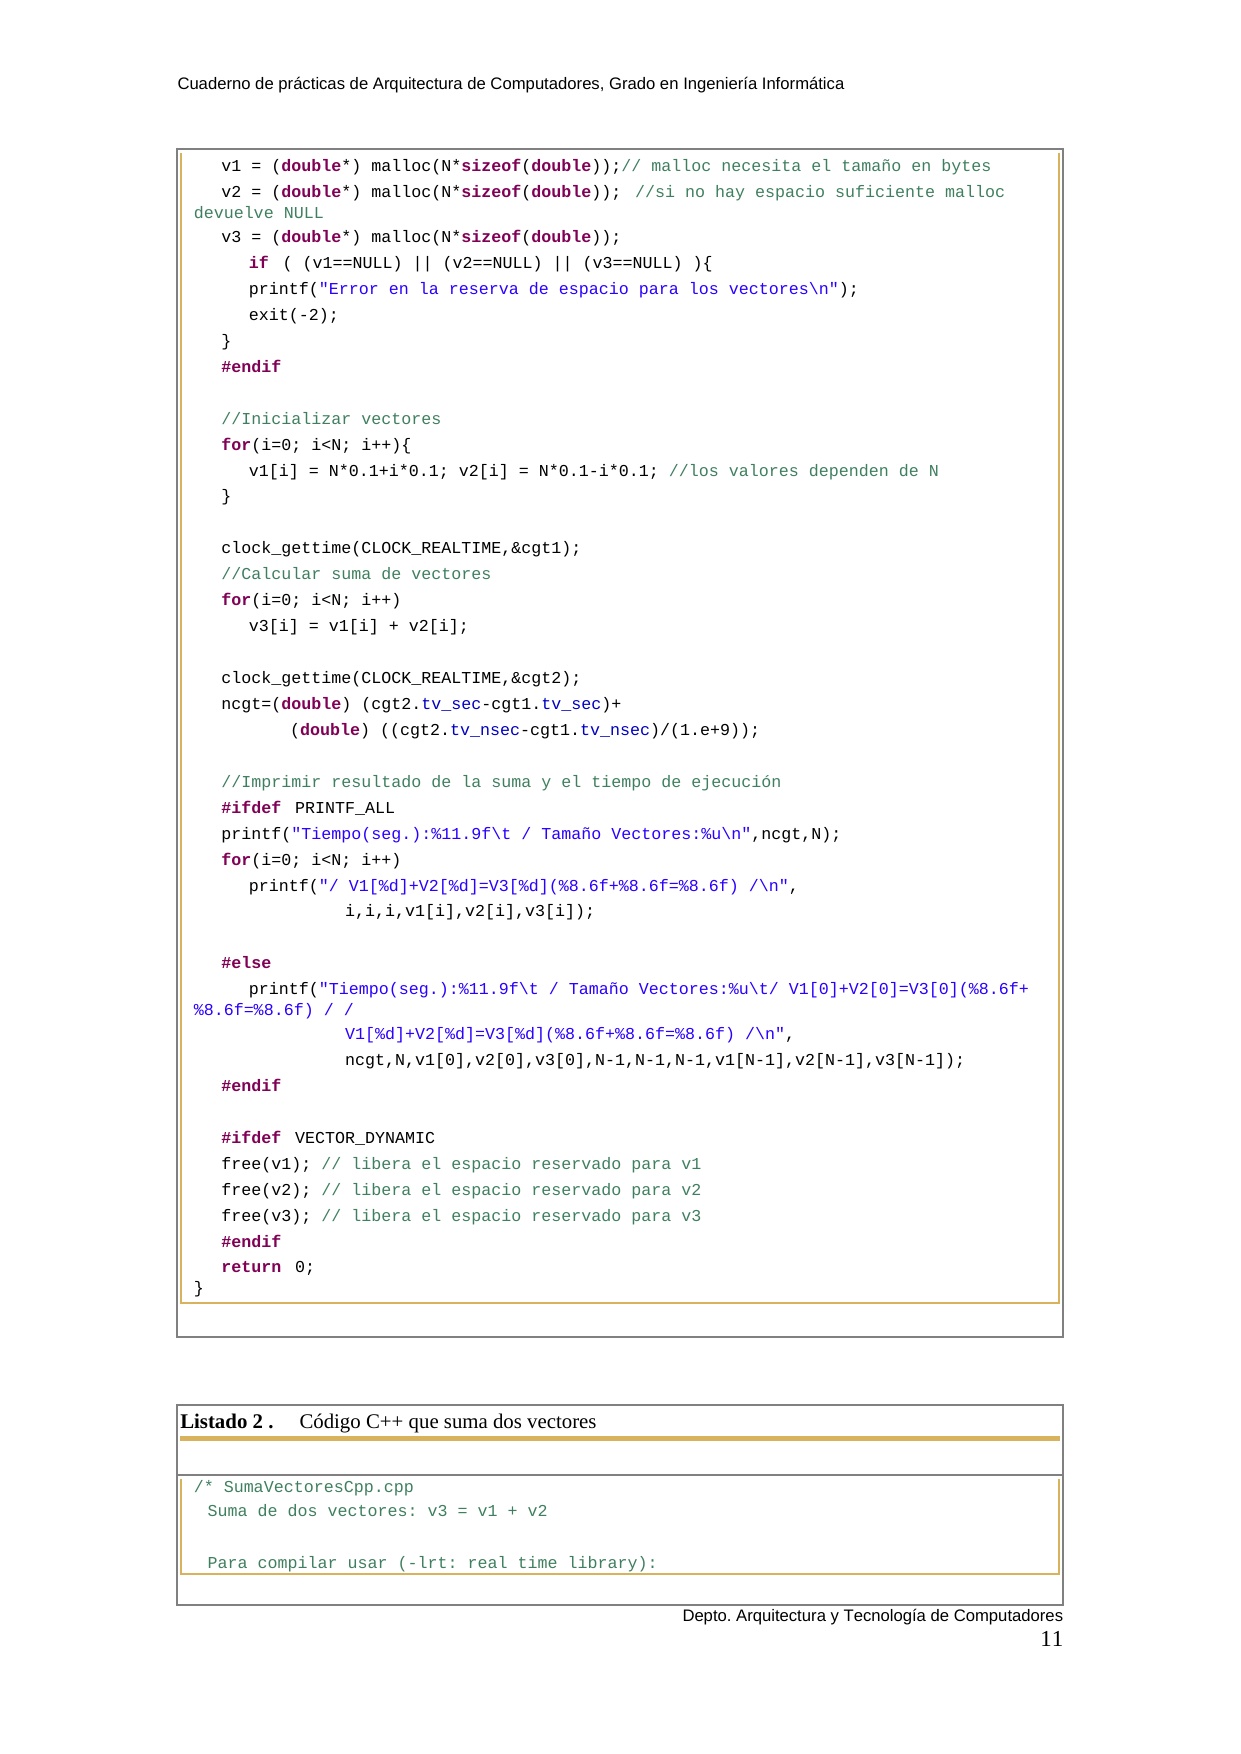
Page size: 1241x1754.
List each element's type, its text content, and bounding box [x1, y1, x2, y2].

table_header Listado 2 . Código C++ que suma dos vectores [178, 1406, 1062, 1474]
table_cell /* SumaVectoresCpp.cpp Suma de dos vectores: v3 = v1 + v2 Para compilar usar (-lrt: real time library): [178, 1476, 1062, 1604]
table_cell v1 = (double*) malloc(N*sizeof(double));// malloc necesita el tamaño en bytes v2 = (double*) malloc(N*sizeof(double)); //si no hay espacio suficiente malloc devuelve NULL v3 = (double*) malloc(N*sizeof(double)); if ( (v1==NULL) || (v2==NULL) || (v3==NULL) ){ printf("Error en la reserva de espacio para los vectores\n"); exit(-2); } #endif //Inicializar vectores for(i=0; i<N; i++){ v1[i] = N*0.1+i*0.1; v2[i] = N*0.1-i*0.1; //los valores dependen de N } clock_gettime(CLOCK_REALTIME,&cgt1); //Calcular suma de vectores for(i=0; i<N; i++) v3[i] = v1[i] + v2[i]; clock_gettime(CLOCK_REALTIME,&cgt2); ncgt=(double) (cgt2.tv_sec-cgt1.tv_sec)+ (double) ((cgt2.tv_nsec-cgt1.tv_nsec)/(1.e+9)); //Imprimir resultado de la suma y el tiempo de ejecución #ifdef PRINTF_ALL printf("Tiempo(seg.):%11.9f\t / Tamaño Vectores:%u\n",ncgt,N); for(i=0; i<N; i++) printf("/ V1[%d]+V2[%d]=V3[%d](%8.6f+%8.6f=%8.6f) /\n", i,i,i,v1[i],v2[i],v3[i]); #else printf("Tiempo(seg.):%11.9f\t / Tamaño Vectores:%u\t/ V1[0]+V2[0]=V3[0](%8.6f+%8.6f=%8.6f) / / V1[%d]+V2[%d]=V3[%d](%8.6f+%8.6f=%8.6f) /\n", ncgt,N,v1[0],v2[0],v3[0],N-1,N-1,N-1,v1[N-1],v2[N-1],v3[N-1]); #endif #ifdef VECTOR_DYNAMIC free(v1); // libera el espacio reservado para v1 free(v2); // libera el espacio reservado para v2 free(v3); // libera el espacio reservado para v3 #endif return 0; } [178, 150, 1062, 1336]
